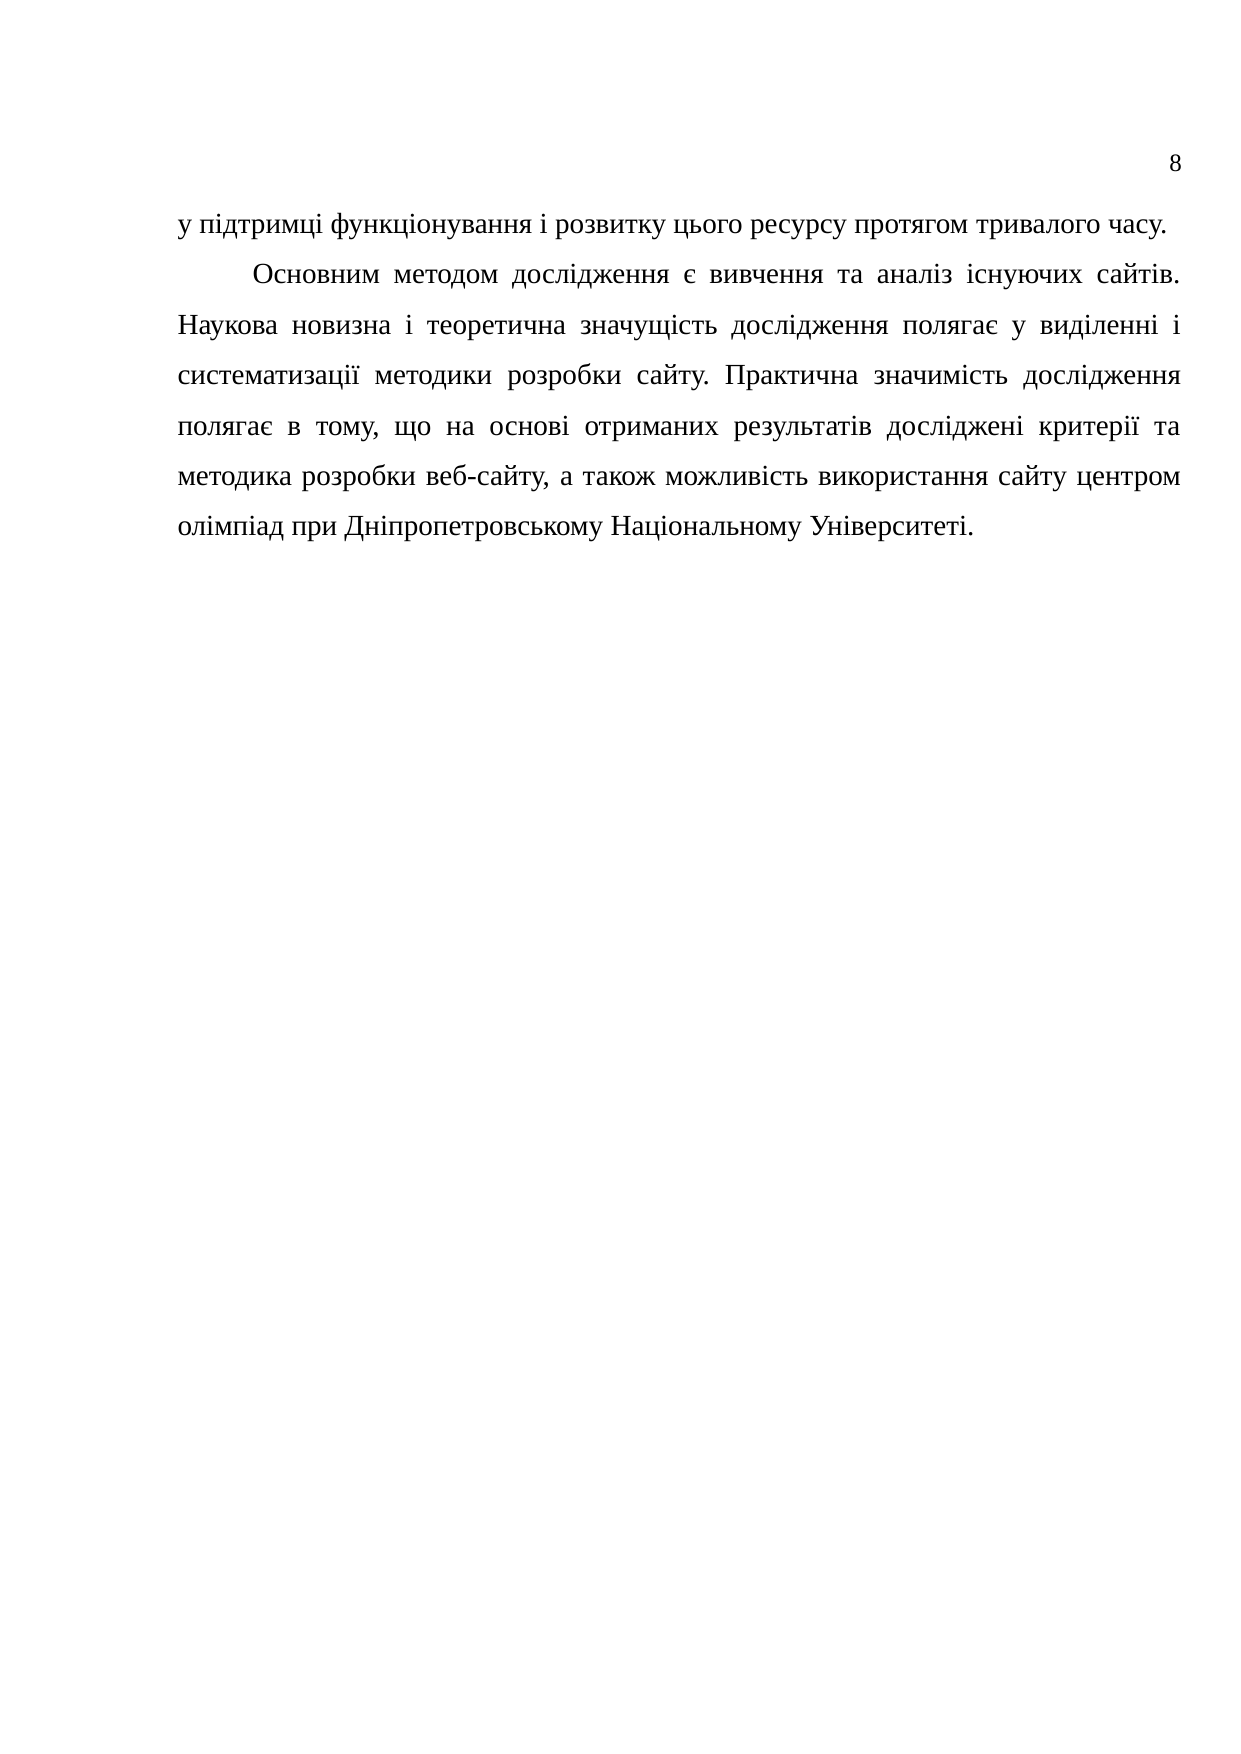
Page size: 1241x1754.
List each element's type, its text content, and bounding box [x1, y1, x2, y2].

text у підтримці функціонування і розвитку цього ресурсу протягом тривалого часу. [177, 206, 1181, 240]
text Основним методом дослідження є вивчення та аналіз існуючих сайтів. Наукова новизна і теоретична значущість дослідження полягає у виділенні і систематизації методики розробки сайту. Практична значимість дослідження полягає в тому, що на основі отриманих результатів досліджені критерії та методика розробки веб-сайту, а також можливість використання сайту центром олімпіад при Дніпропетровському Національному Університеті. [177, 257, 1181, 542]
